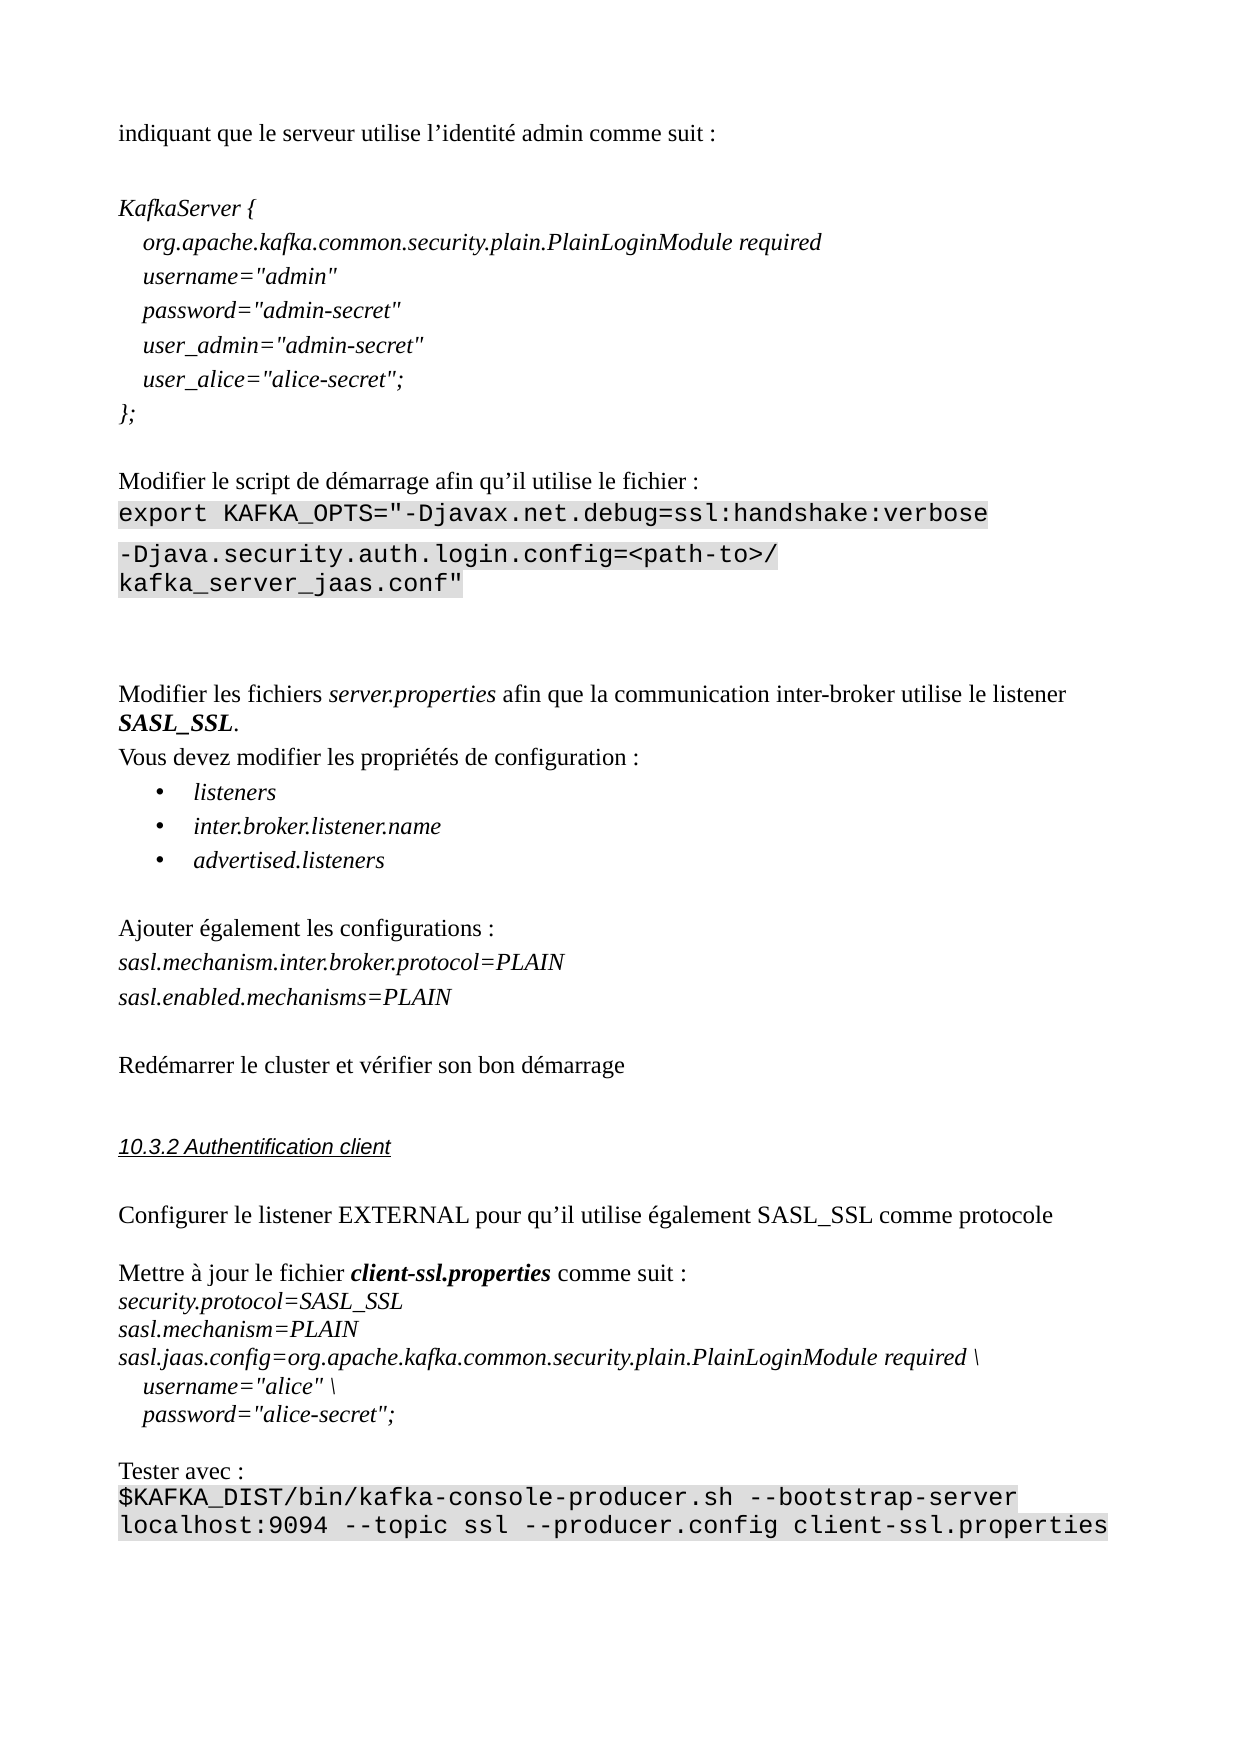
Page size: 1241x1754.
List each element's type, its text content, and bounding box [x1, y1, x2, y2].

text Redémarrer le cluster et vérifier son bon démarrage [118, 1050, 1122, 1078]
text user_admin="admin-secret" [118, 330, 1122, 358]
text org.apache.kafka.common.security.plain.PlainLoginModule required [118, 228, 1122, 256]
text user_alice="alice-secret"; [118, 364, 1122, 393]
text }; [118, 398, 1122, 427]
text export KAFKA_OPTS="-Djavax.net.debug=ssl:handshake:verbose [988, 501, 1122, 529]
text Modifier le script de démarrage afin qu’il utilise le fichier : [118, 467, 1122, 495]
list inter.broker.listener.name [156, 811, 1122, 839]
text security.protocol=SASL_SSL [118, 1286, 1122, 1315]
list listeners [156, 777, 1122, 805]
text username="admin" [118, 262, 1122, 290]
text password="alice-secret"; [118, 1399, 1122, 1428]
text password="admin-secret" [118, 296, 1122, 324]
text Tester avec : [118, 1456, 1122, 1484]
text indiquant que le serveur utilise l’identité admin comme suit : [118, 118, 1122, 146]
text username="alice" \ [118, 1371, 1122, 1399]
text sasl.mechanism=PLAIN [118, 1315, 1122, 1343]
text Mettre à jour le fichier client-ssl.properties comme suit : [118, 1258, 1122, 1286]
text sasl.enabled.mechanisms=PLAIN [118, 982, 1122, 1010]
text sasl.mechanism.inter.broker.protocol=PLAIN [118, 948, 1122, 976]
text Modifier les fichiers server.properties afin que la communication inter-broker utilise le listener SASL_SSL. [118, 679, 1122, 737]
text -Djava.security.auth.login.config=<path-to>/kafka_server_jaas.conf" [463, 542, 1122, 598]
text $KAFKA_DIST/bin/kafka-console-producer.sh --bootstrap-server localhost:9094 --topic ssl --producer.config client-ssl.properties [118, 1484, 1122, 1541]
text Ajouter également les configurations : [118, 914, 1122, 942]
text Configurer le listener EXTERNAL pour qu’il utilise également SASL_SSL comme protocole [118, 1200, 1122, 1229]
subtitle 10.3.2 Authentification client [118, 1134, 1122, 1159]
text sasl.jaas.config=org.apache.kafka.common.security.plain.PlainLoginModule required \ [118, 1343, 1122, 1371]
text KafkaServer { [118, 193, 1122, 222]
text Vous devez modifier les propriétés de configuration : [118, 743, 1122, 771]
list advertised.listeners [156, 845, 1122, 873]
